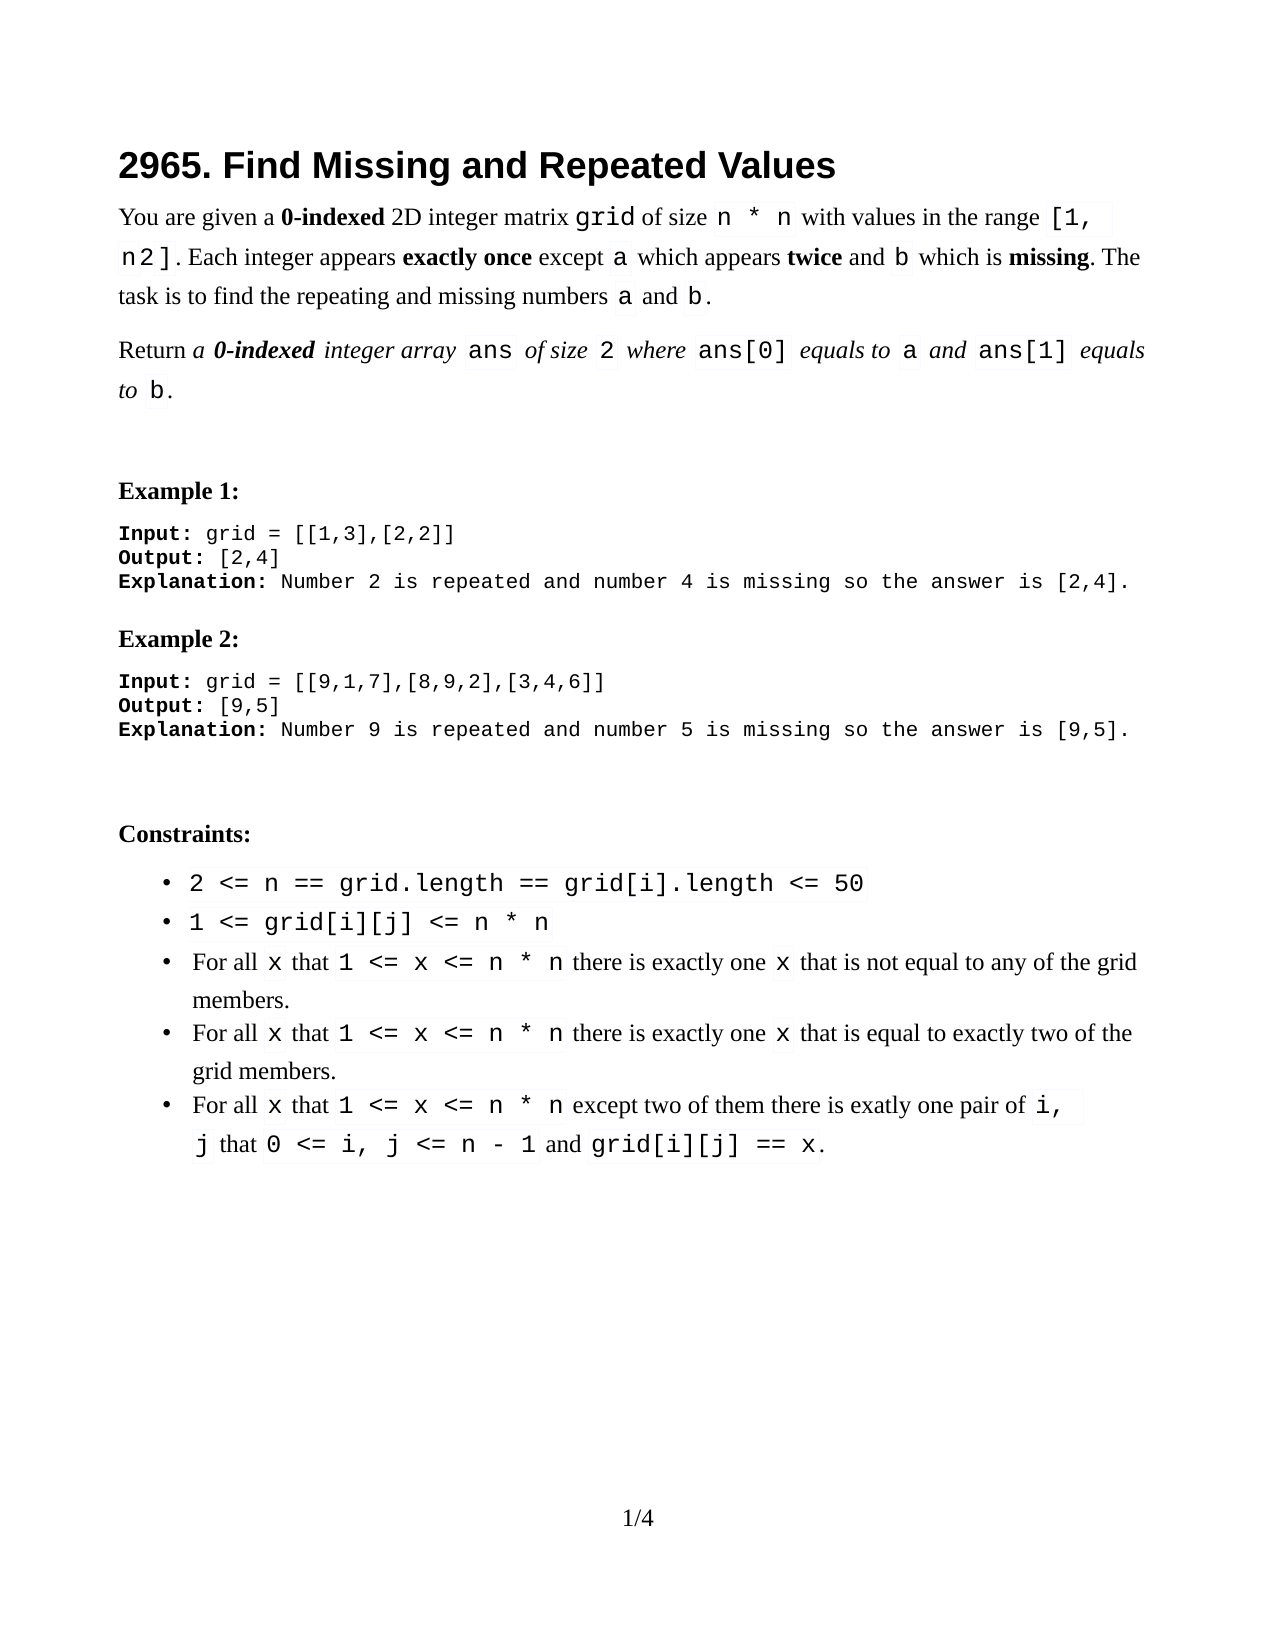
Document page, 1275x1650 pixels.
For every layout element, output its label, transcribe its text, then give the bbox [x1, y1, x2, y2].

list For all x that 1 <= x <= n * n except two of them there is exatly one pair of i, j that 0 <= i, j <= n - 1 and grid[i][j] == x. [162, 1089, 1157, 1163]
list 1 <= grid[i][j] <= n * n [162, 907, 552, 941]
text Input: grid = [[1,3],[2,2]] [118, 523, 1157, 547]
text Example 1: [118, 476, 1157, 504]
text Output: [9,5] [118, 695, 1157, 719]
text Input: grid = [[9,1,7],[8,9,2],[3,4,6]] [118, 671, 1157, 695]
list [868, 867, 1157, 901]
text Example 2: [118, 624, 1157, 653]
list [553, 907, 1157, 941]
text Constraints: [118, 819, 1157, 848]
text You are given a 0-indexed 2D integer matrix grid of size n * n with values in the range [1, n2]. Each integer appears exactly once except a which appears twice and b which is missing. The task is to find the repeating and missing numbers a and b. [118, 199, 1157, 315]
list For all x that 1 <= x <= n * n there is exactly one x that is not equal to any of the grid members. [162, 946, 1157, 1013]
subtitle 2965. Find Missing and Repeated Values [118, 143, 1157, 186]
list 2 <= n == grid.length == grid[i].length <= 50 [162, 867, 867, 901]
text Explanation: Number 9 is repeated and number 5 is missing so the answer is [9,5]. [118, 719, 1157, 742]
list For all x that 1 <= x <= n * n there is exactly one x that is equal to exactly two of the grid members. [162, 1018, 1157, 1085]
text Return a 0-indexed integer array ans of size 2 where ans[0] equals to a and ans[1] equals to b. [118, 335, 1157, 408]
text Output: [2,4] [118, 547, 1157, 571]
text Explanation: Number 2 is repeated and number 4 is missing so the answer is [2,4]. [118, 571, 1157, 594]
